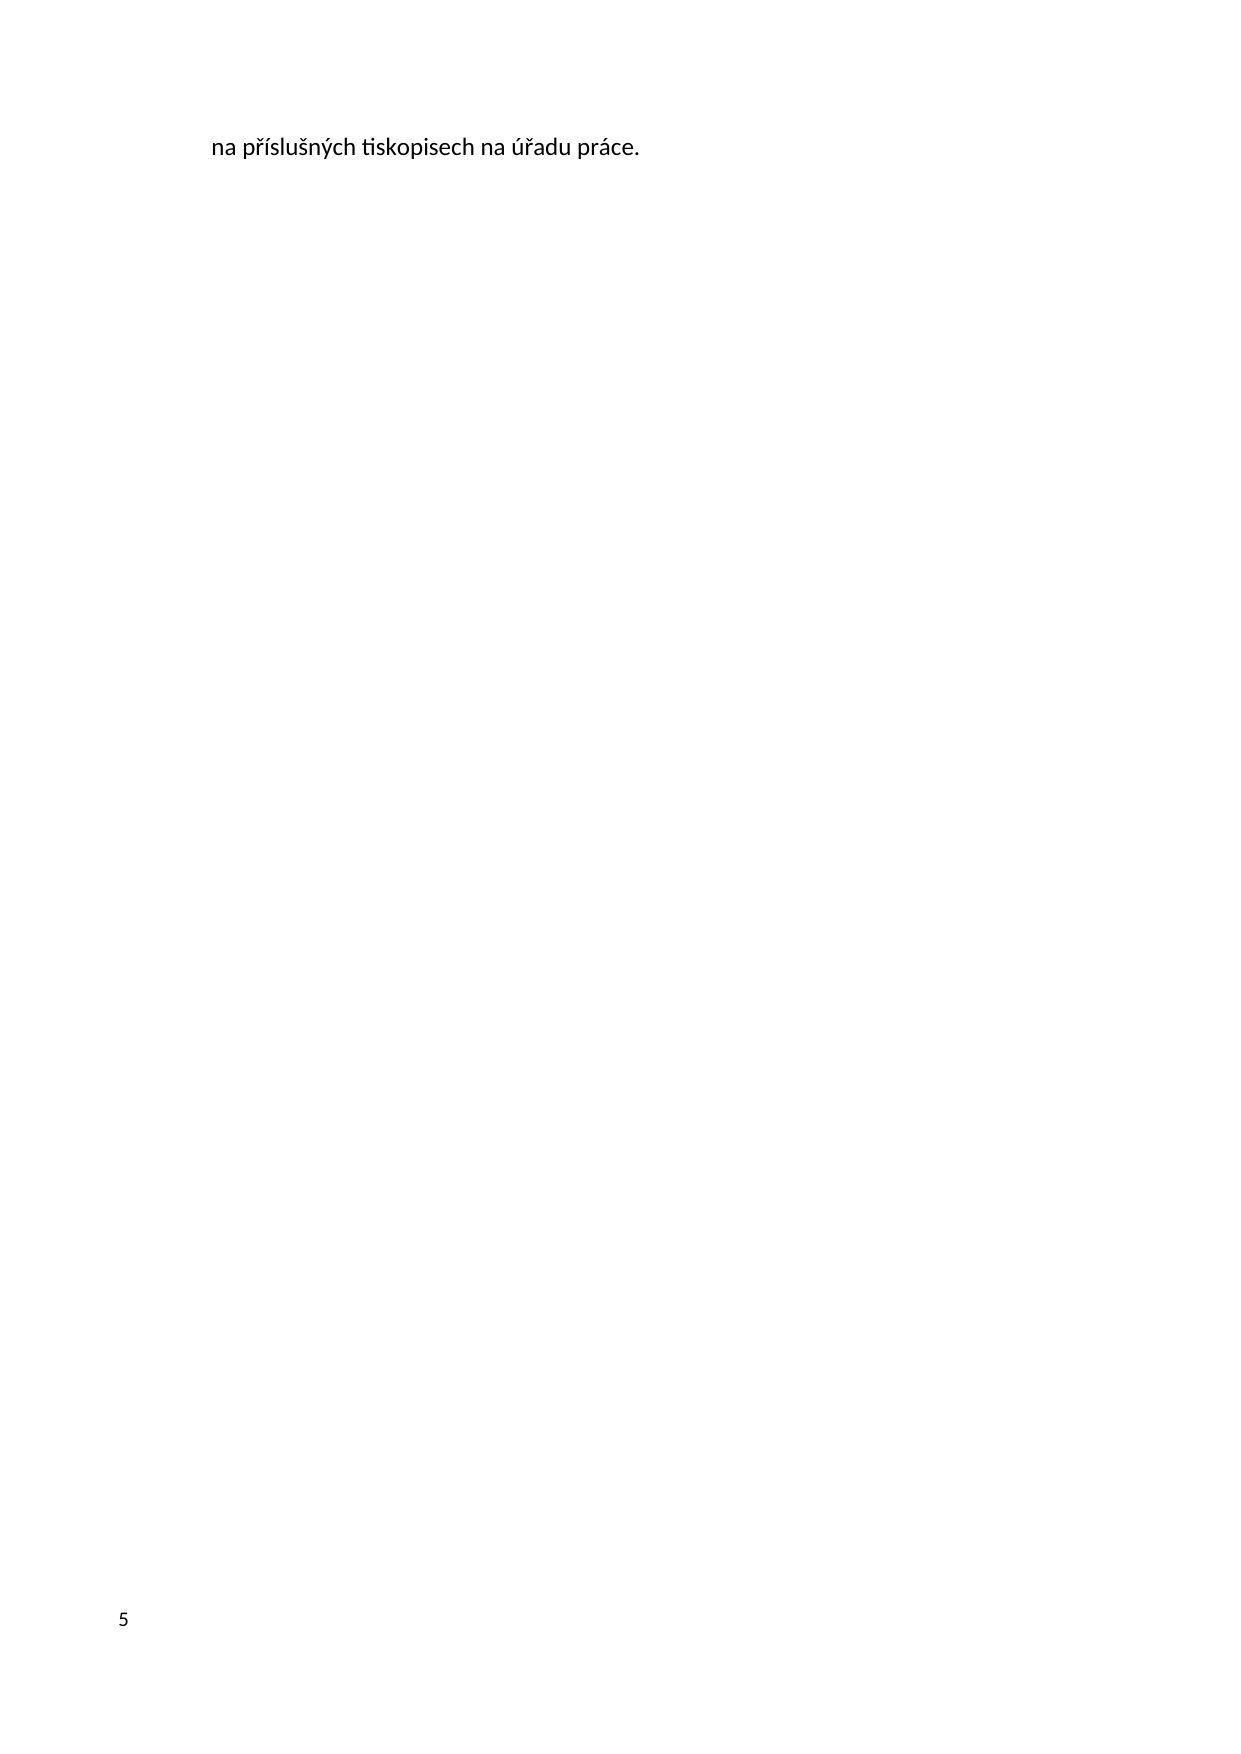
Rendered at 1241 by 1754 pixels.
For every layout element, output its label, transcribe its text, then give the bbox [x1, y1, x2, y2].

table_cell [118, 118, 200, 175]
table_cell na příslušných tiskopisech na úřadu práce. [200, 118, 1121, 175]
